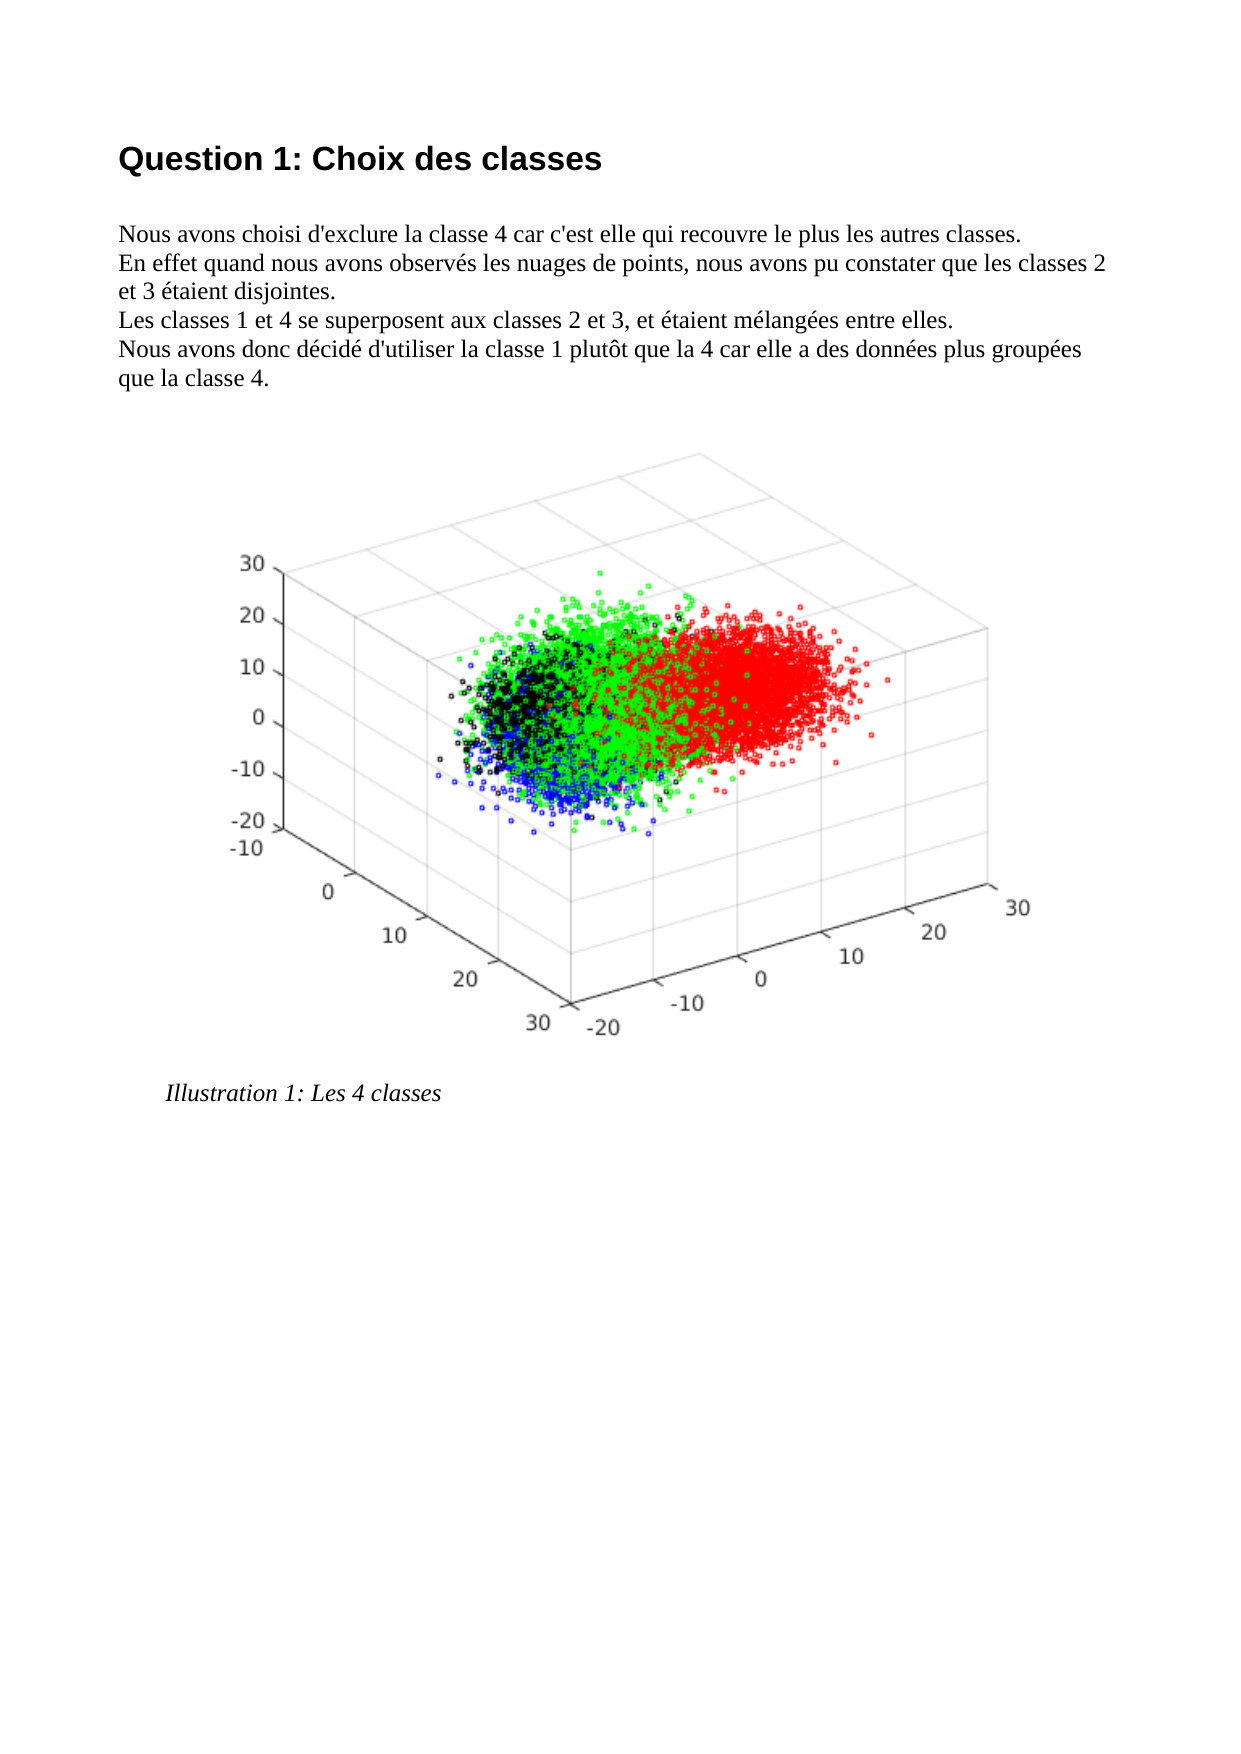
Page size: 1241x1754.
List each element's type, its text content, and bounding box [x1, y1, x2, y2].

text Les classes 1 et 4 se superposent aux classes 2 et 3, et étaient mélangées entre elles. [118, 305, 1122, 334]
text Nous avons choisi d'exclure la classe 4 car c'est elle qui recouvre le plus les autres classes. [118, 219, 1122, 248]
text Nous avons donc décidé d'utiliser la classe 1 plutôt que la 4 car elle a des données plus groupées que la classe 4. [118, 334, 1122, 391]
text En effet quand nous avons observés les nuages de points, nous avons pu constater que les classes 2 et 3 étaient disjointes. [118, 248, 1122, 305]
text Illustration 1: Les 4 classes [165, 1079, 1075, 1107]
picture [165, 403, 1075, 1079]
subtitle Question 1: Choix des classes [118, 139, 1122, 178]
